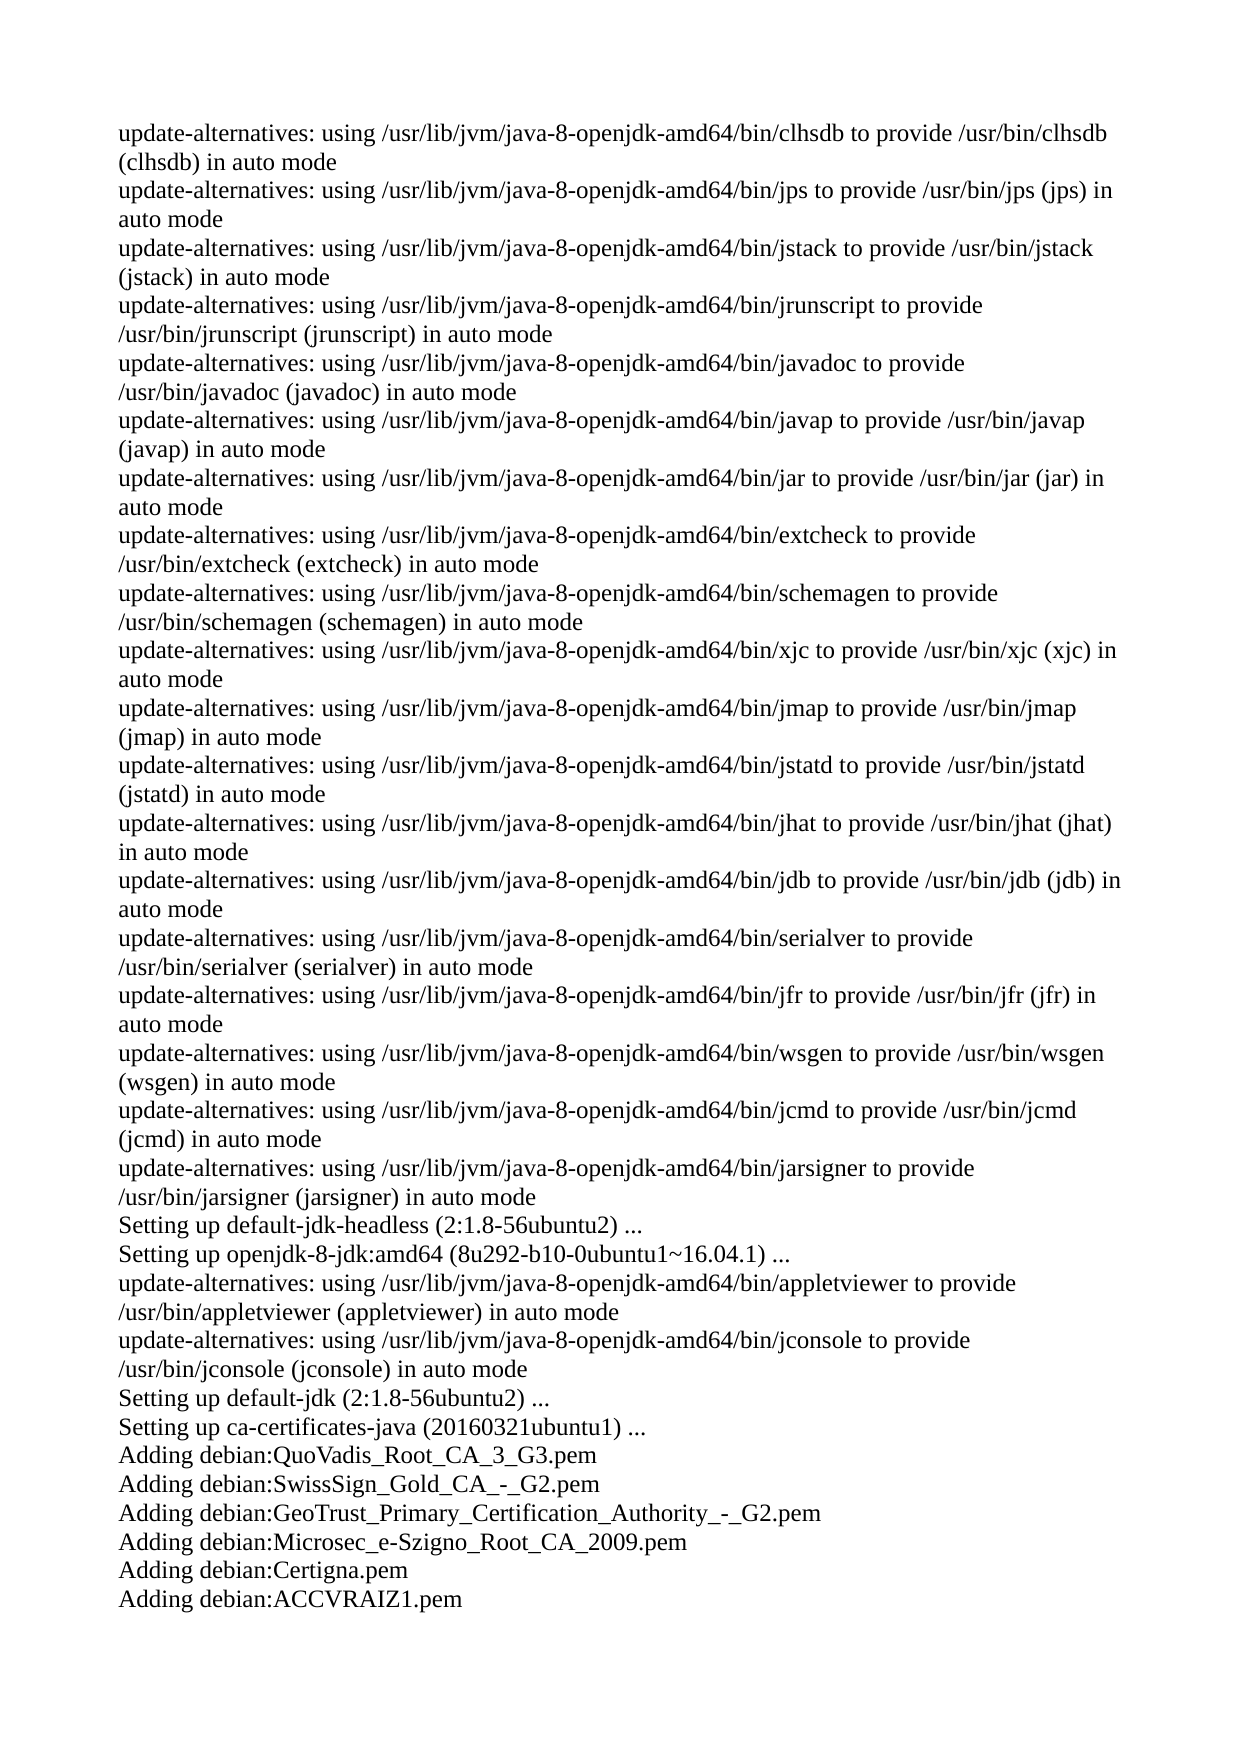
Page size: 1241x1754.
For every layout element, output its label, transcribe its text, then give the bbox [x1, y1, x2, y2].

text update-alternatives: using /usr/lib/jvm/java-8-openjdk-amd64/bin/xjc to provide /usr/bin/xjc (xjc) in auto mode [118, 636, 1122, 693]
text update-alternatives: using /usr/lib/jvm/java-8-openjdk-amd64/bin/serialver to provide /usr/bin/serialver (serialver) in auto mode [118, 923, 1122, 981]
text Adding debian:Microsec_e-Szigno_Root_CA_2009.pem [118, 1527, 1122, 1556]
text update-alternatives: using /usr/lib/jvm/java-8-openjdk-amd64/bin/jstack to provide /usr/bin/jstack (jstack) in auto mode [118, 233, 1122, 291]
text Adding debian:SwissSign_Gold_CA_-_G2.pem [118, 1469, 1122, 1498]
text update-alternatives: using /usr/lib/jvm/java-8-openjdk-amd64/bin/jmap to provide /usr/bin/jmap (jmap) in auto mode [118, 693, 1122, 751]
text Adding debian:ACCVRAIZ1.pem [118, 1584, 1122, 1613]
text Adding debian:GeoTrust_Primary_Certification_Authority_-_G2.pem [118, 1498, 1122, 1527]
text Adding debian:QuoVadis_Root_CA_3_G3.pem [118, 1441, 1122, 1469]
text update-alternatives: using /usr/lib/jvm/java-8-openjdk-amd64/bin/jconsole to provide /usr/bin/jconsole (jconsole) in auto mode [118, 1326, 1122, 1383]
text update-alternatives: using /usr/lib/jvm/java-8-openjdk-amd64/bin/wsgen to provide /usr/bin/wsgen (wsgen) in auto mode [118, 1038, 1122, 1096]
text update-alternatives: using /usr/lib/jvm/java-8-openjdk-amd64/bin/clhsdb to provide /usr/bin/clhsdb (clhsdb) in auto mode [118, 118, 1122, 176]
text update-alternatives: using /usr/lib/jvm/java-8-openjdk-amd64/bin/jps to provide /usr/bin/jps (jps) in auto mode [118, 176, 1122, 233]
text update-alternatives: using /usr/lib/jvm/java-8-openjdk-amd64/bin/jrunscript to provide /usr/bin/jrunscript (jrunscript) in auto mode [118, 291, 1122, 348]
text Setting up default-jdk-headless (2:1.8-56ubuntu2) ... [118, 1211, 1122, 1239]
text update-alternatives: using /usr/lib/jvm/java-8-openjdk-amd64/bin/javap to provide /usr/bin/javap (javap) in auto mode [118, 406, 1122, 463]
text update-alternatives: using /usr/lib/jvm/java-8-openjdk-amd64/bin/jhat to provide /usr/bin/jhat (jhat) in auto mode [118, 808, 1122, 866]
text Adding debian:Certigna.pem [118, 1556, 1122, 1584]
text update-alternatives: using /usr/lib/jvm/java-8-openjdk-amd64/bin/jfr to provide /usr/bin/jfr (jfr) in auto mode [118, 981, 1122, 1038]
text update-alternatives: using /usr/lib/jvm/java-8-openjdk-amd64/bin/jcmd to provide /usr/bin/jcmd (jcmd) in auto mode [118, 1096, 1122, 1153]
text update-alternatives: using /usr/lib/jvm/java-8-openjdk-amd64/bin/schemagen to provide /usr/bin/schemagen (schemagen) in auto mode [118, 578, 1122, 636]
text Setting up openjdk-8-jdk:amd64 (8u292-b10-0ubuntu1~16.04.1) ... [118, 1239, 1122, 1268]
text Setting up default-jdk (2:1.8-56ubuntu2) ... [118, 1383, 1122, 1412]
text update-alternatives: using /usr/lib/jvm/java-8-openjdk-amd64/bin/jarsigner to provide /usr/bin/jarsigner (jarsigner) in auto mode [118, 1153, 1122, 1211]
text update-alternatives: using /usr/lib/jvm/java-8-openjdk-amd64/bin/appletviewer to provide /usr/bin/appletviewer (appletviewer) in auto mode [118, 1268, 1122, 1326]
text update-alternatives: using /usr/lib/jvm/java-8-openjdk-amd64/bin/extcheck to provide /usr/bin/extcheck (extcheck) in auto mode [118, 521, 1122, 578]
text update-alternatives: using /usr/lib/jvm/java-8-openjdk-amd64/bin/jdb to provide /usr/bin/jdb (jdb) in auto mode [118, 866, 1122, 923]
text Setting up ca-certificates-java (20160321ubuntu1) ... [118, 1412, 1122, 1441]
text update-alternatives: using /usr/lib/jvm/java-8-openjdk-amd64/bin/jstatd to provide /usr/bin/jstatd (jstatd) in auto mode [118, 751, 1122, 808]
text update-alternatives: using /usr/lib/jvm/java-8-openjdk-amd64/bin/jar to provide /usr/bin/jar (jar) in auto mode [118, 463, 1122, 521]
text update-alternatives: using /usr/lib/jvm/java-8-openjdk-amd64/bin/javadoc to provide /usr/bin/javadoc (javadoc) in auto mode [118, 348, 1122, 406]
